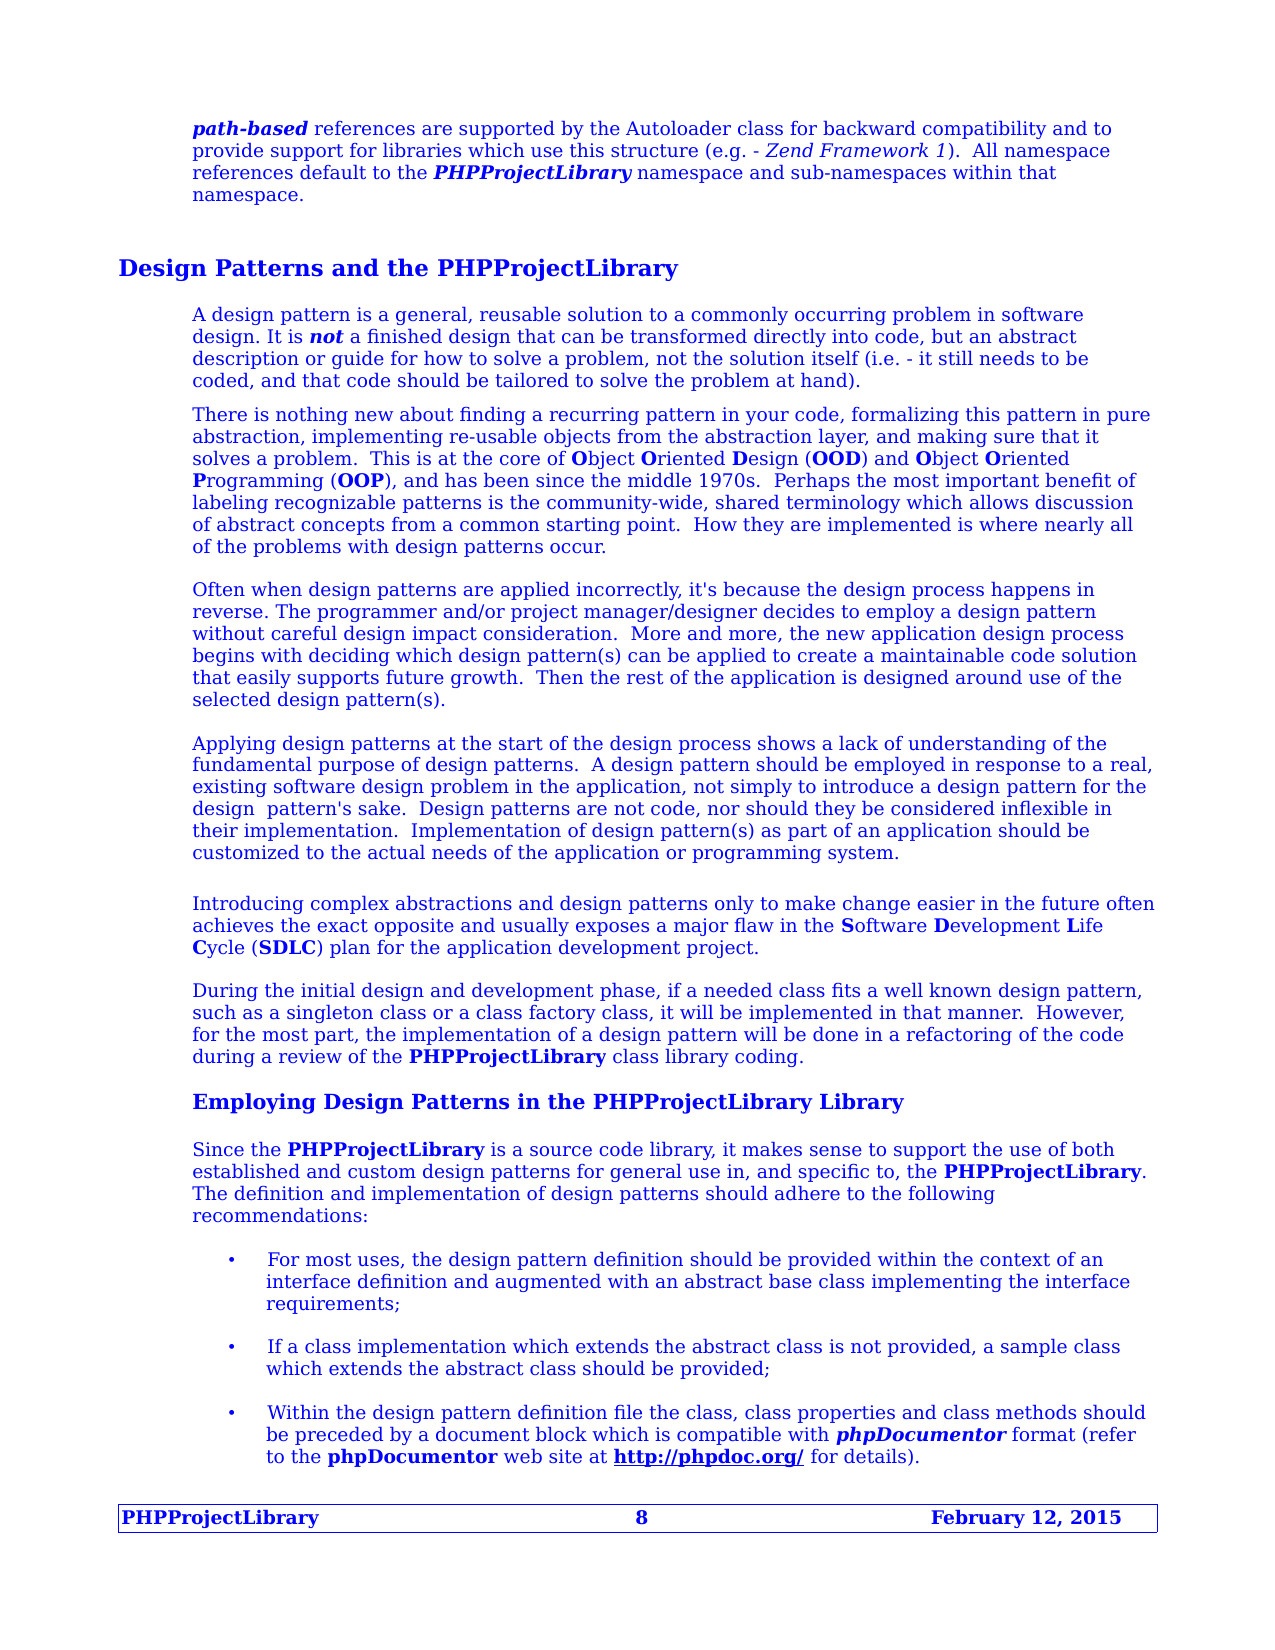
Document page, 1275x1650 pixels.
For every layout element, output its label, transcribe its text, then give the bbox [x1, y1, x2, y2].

list For most uses, the design pattern definition should be provided within the context of an interface definition and augmented with an abstract base class implementing the interface requirements; [228, 1249, 1157, 1314]
list During the initial design and development phase, if a needed class fits a well known design pattern, such as a singleton class or a class factory class, it will be implemented in that manner. However, for the most part, the implementation of a design pattern will be done in a refactoring of the code during a review of the PHPProjectLibrary class library coding. [154, 980, 1157, 1068]
list Since the PHPProjectLibrary is a source code library, it makes sense to support the use of both established and custom design patterns for general use in, and specific to, the PHPProjectLibrary. The definition and implementation of design patterns should adhere to the following recommendations: [192, 1139, 1157, 1227]
list Often when design patterns are applied incorrectly, it's because the design process happens in reverse. The programmer and/or project manager/designer decides to employ a design pattern without careful design impact consideration. More and more, the new application design process begins with deciding which design pattern(s) can be applied to create a maintainable code solution that easily supports future growth. Then the rest of the application is designed around use of the selected design pattern(s). [192, 579, 1157, 711]
list If a class implementation which extends the abstract class is not provided, a sample class which extends the abstract class should be provided; [228, 1336, 1157, 1380]
text A design pattern is a general, reusable solution to a commonly occurring problem in software design. It is not a finished design that can be transformed directly into code, but an abstract description or guide for how to solve a problem, not the solution itself (i.e. - it still needs to be coded, and that code should be tailored to solve the problem at hand). [192, 304, 1157, 391]
list Applying design patterns at the start of the design process shows a lack of understanding of the fundamental purpose of design patterns. A design pattern should be employed in response to a real, existing software design problem in the application, not simply to introduce a design pattern for the design pattern's sake. Design patterns are not code, nor should they be considered inflexible in their implementation. Implementation of design pattern(s) as part of an application should be customized to the actual needs of the application or programming system. [192, 732, 1157, 864]
list Within the design pattern definition file the class, class properties and class methods should be preceded by a document block which is compatible with phpDocumentor format (refer to the phpDocumentor web site at http://phpdoc.org/ for details). [228, 1402, 1157, 1468]
text path-based references are supported by the Autoloader class for backward compatibility and to provide support for libraries which use this structure (e.g. - Zend Framework 1). All namespace references default to the PHPProjectLibrary namespace and sub-namespaces within that namespace. [192, 118, 1157, 206]
list Employing Design Patterns in the PHPProjectLibrary Library [192, 1090, 1157, 1114]
list Introducing complex abstractions and design patterns only to make change easier in the future often achieves the exact opposite and usually exposes a major flaw in the Software Development Life Cycle (SDLC) plan for the application development project. [192, 892, 1157, 958]
list There is nothing new about finding a recurring pattern in your code, formalizing this pattern in pure abstraction, implementing re-usable objects from the abstraction layer, and making sure that it solves a problem. This is at the core of Object Oriented Design (OOD) and Object Oriented Programming (OOP), and has been since the middle 1970s. Perhaps the most important benefit of labeling recognizable patterns is the community-wide, shared terminology which allows discussion of abstract concepts from a common starting point. How they are implemented is where nearly all of the problems with design patterns occur. [192, 404, 1157, 557]
text Design Patterns and the PHPProjectLibrary [118, 255, 1157, 282]
